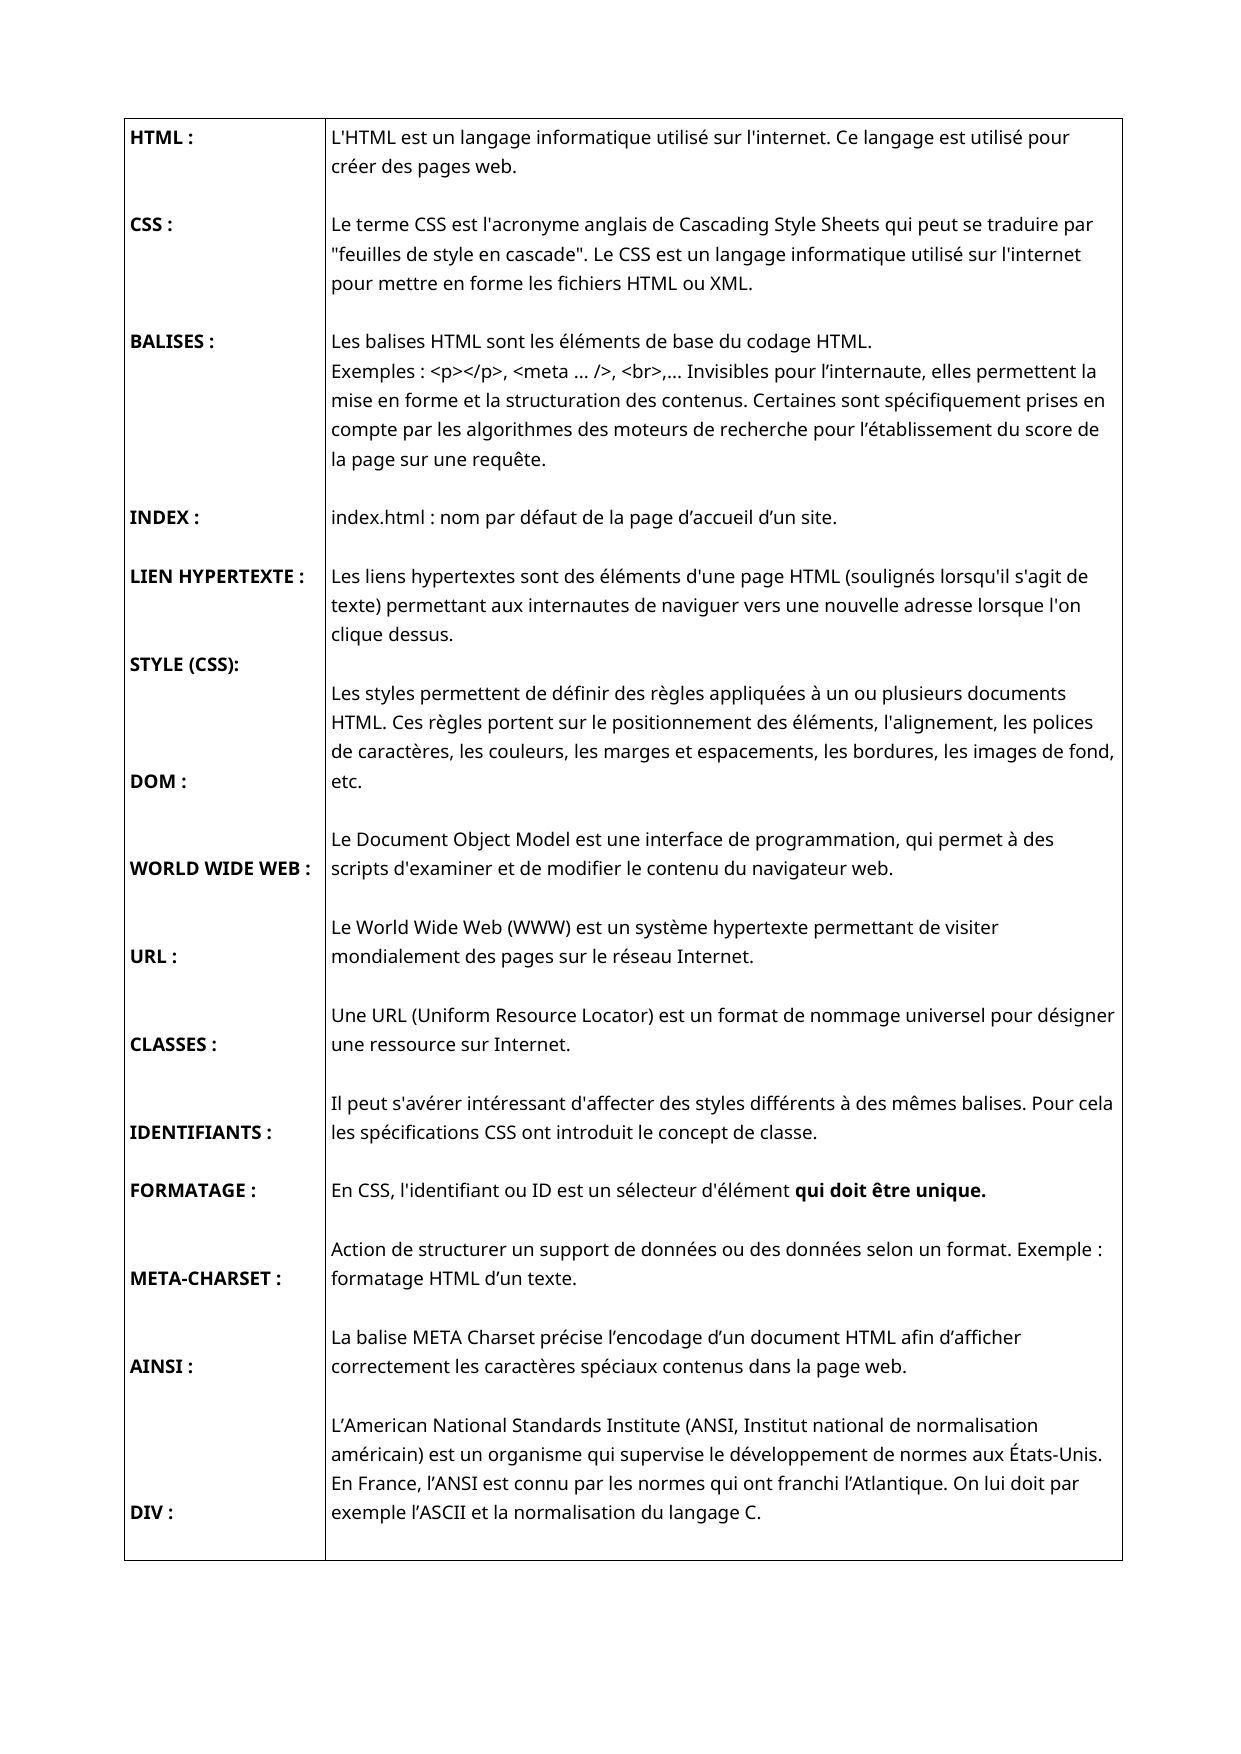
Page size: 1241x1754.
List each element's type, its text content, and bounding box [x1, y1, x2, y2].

table_header HTML : CSS : BALISES : INDEX : LIEN HYPERTEXTE : STYLE (CSS): DOM : WORLD WIDE WEB : URL : CLASSES : IDENTIFIANTS : FORMATAGE : META-CHARSET : AINSI : DIV : [125, 119, 325, 1560]
table_header L'HTML est un langage informatique utilisé sur l'internet. Ce langage est utilisé pour créer des pages web. Le terme CSS est l'acronyme anglais de Cascading Style Sheets qui peut se traduire par "feuilles de style en cascade". Le CSS est un langage informatique utilisé sur l'internet pour mettre en forme les fichiers HTML ou XML. Les balises HTML sont les éléments de base du codage HTML. Exemples : <p></p>, <meta ... />, <br>,... Invisibles pour l’internaute, elles permettent la mise en forme et la structuration des contenus. Certaines sont spécifiquement prises en compte par les algorithmes des moteurs de recherche pour l’établissement du score de la page sur une requête. index.html : nom par défaut de la page d’accueil d’un site. Les liens hypertextes sont des éléments d'une page HTML (soulignés lorsqu'il s'agit de texte) permettant aux internautes de naviguer vers une nouvelle adresse lorsque l'on clique dessus. Les styles permettent de définir des règles appliquées à un ou plusieurs documents HTML. Ces règles portent sur le positionnement des éléments, l'alignement, les polices de caractères, les couleurs, les marges et espacements, les bordures, les images de fond, etc. Le Document Object Model est une interface de programmation, qui permet à des scripts d'examiner et de modifier le contenu du navigateur web. Le World Wide Web (WWW) est un système hypertexte permettant de visiter mondialement des pages sur le réseau Internet. Une URL (Uniform Resource Locator) est un format de nommage universel pour désigner une ressource sur Internet. Il peut s'avérer intéressant d'affecter des styles différents à des mêmes balises. Pour cela les spécifications CSS ont introduit le concept de classe. En CSS, l'identifiant ou ID est un sélecteur d'élément qui doit être unique. Action de structurer un support de données ou des données selon un format. Exemple : formatage HTML d’un texte. La balise META Charset précise l’encodage d’un document HTML afin d’afficher correctement les caractères spéciaux contenus dans la page web. L’American National Standards Institute (ANSI, Institut national de normalisation américain) est un organisme qui supervise le développement de normes aux États-Unis. En France, l’ANSI est connu par les normes qui ont franchi l’Atlantique. On lui doit par exemple l’ASCII et la normalisation du langage C. [326, 119, 1122, 1560]
